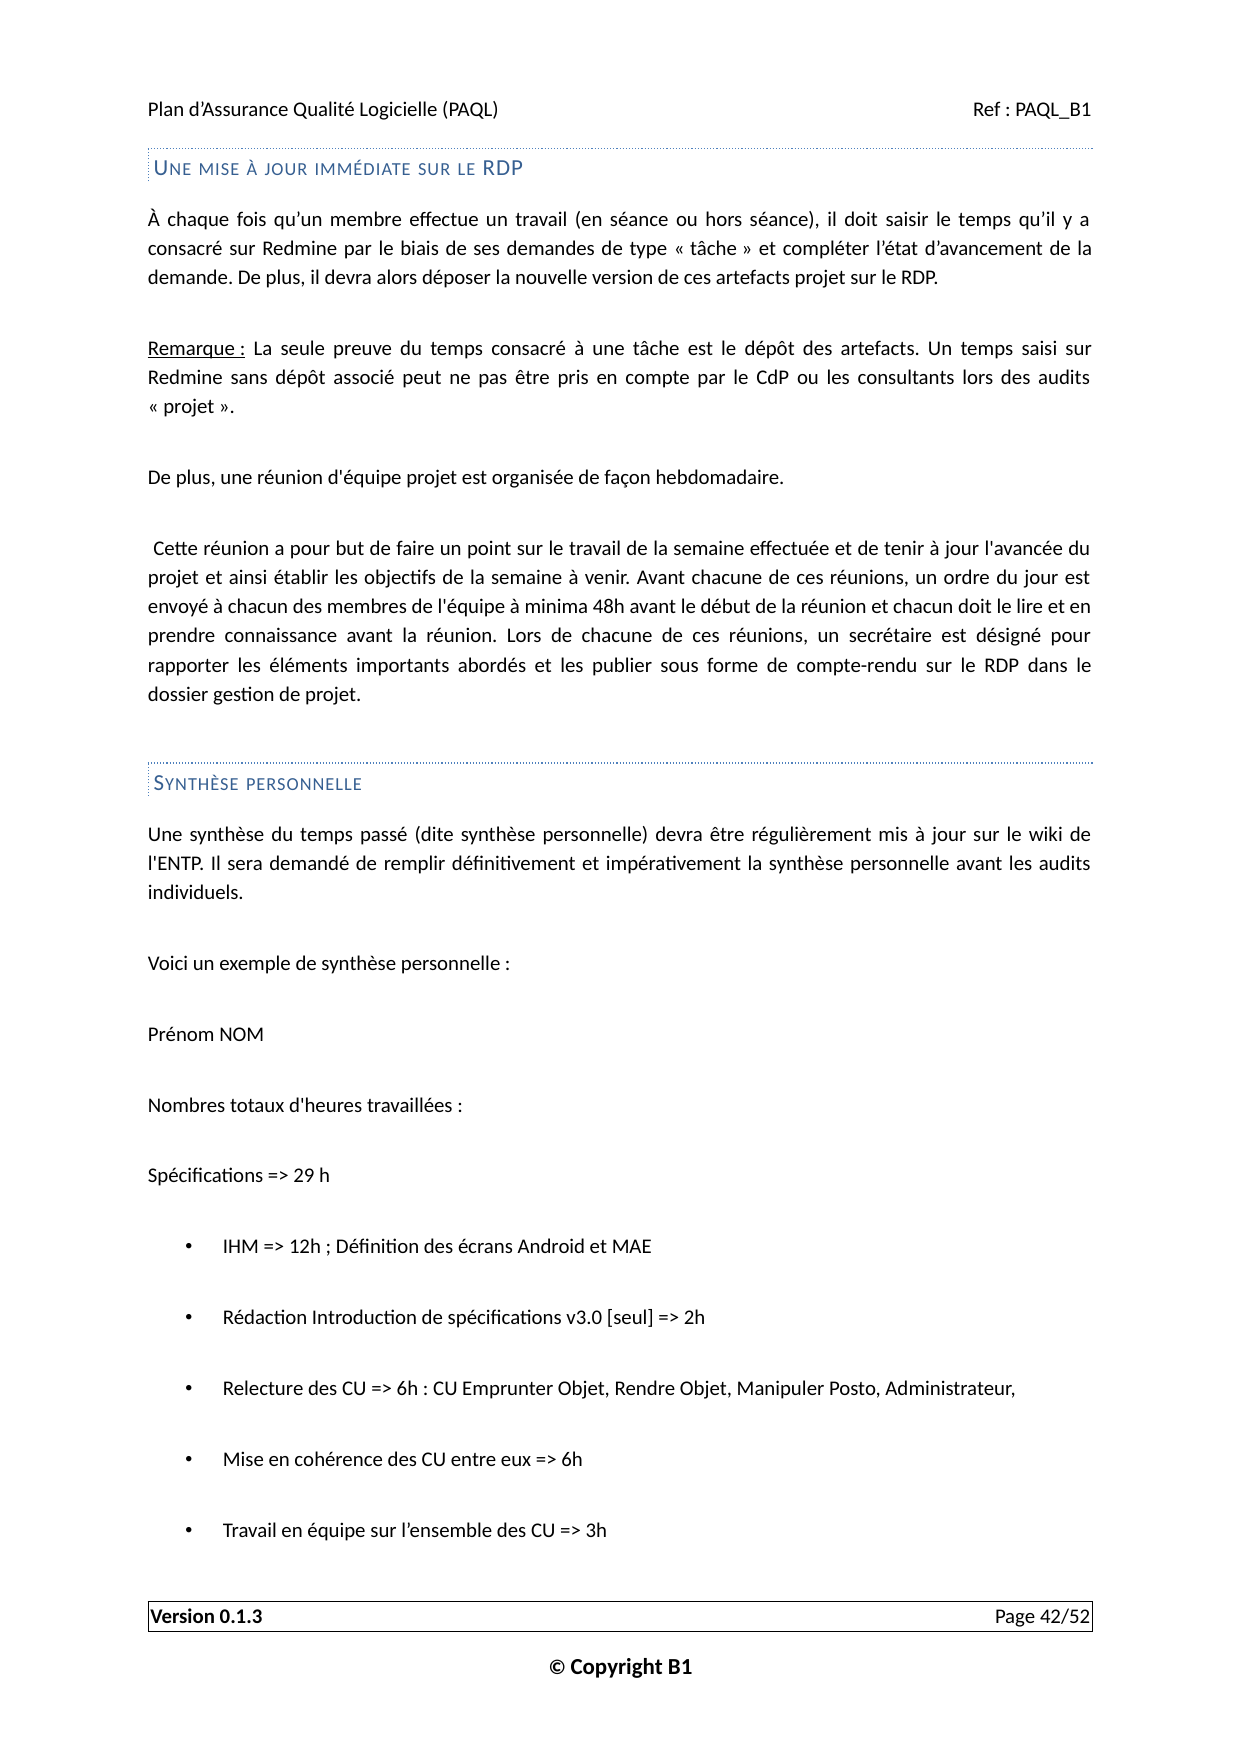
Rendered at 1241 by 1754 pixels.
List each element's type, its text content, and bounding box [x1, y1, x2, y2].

text De plus, une réunion d'équipe projet est organisée de façon hebdomadaire. [148, 464, 1093, 490]
text Voici un exemple de synthèse personnelle : [148, 950, 1093, 976]
list Relecture des CU => 6h : CU Emprunter Objet, Rendre Objet, Manipuler Posto, Administrateur, [185, 1375, 1093, 1401]
text À chaque fois qu’un membre effectue un travail (en séance ou hors séance), il doit saisir le temps qu’il y a consacré sur Redmine par le biais de ses demandes de type « tâche » et compléter l’état d’avancement de la demande. De plus, il devra alors déposer la nouvelle version de ces artefacts projet sur le RDP. [148, 206, 1093, 290]
list Mise en cohérence des CU entre eux => 6h [185, 1446, 1093, 1471]
subtitle Synthèse personnelle [148, 762, 1093, 796]
text Une synthèse du temps passé (dite synthèse personnelle) devra être régulièrement mis à jour sur le wiki de l'ENTP. Il sera demandé de remplir définitivement et impérativement la synthèse personnelle avant les audits individuels. [148, 821, 1093, 905]
list Travail en équipe sur l’ensemble des CU => 3h [185, 1517, 1093, 1542]
text Spécifications => 29 h [148, 1163, 1093, 1188]
text Cette réunion a pour but de faire un point sur le travail de la semaine effectuée et de tenir à jour l'avancée du projet et ainsi établir les objectifs de la semaine à venir. Avant chacune de ces réunions, un ordre du jour est envoyé à chacun des membres de l'équipe à minima 48h avant le début de la réunion et chacun doit le lire et en prendre connaissance avant la réunion. Lors de chacune de ces réunions, un secrétaire est désigné pour rapporter les éléments importants abordés et les publier sous forme de compte-rendu sur le RDP dans le dossier gestion de projet. [148, 535, 1093, 706]
text Nombres totaux d'heures travaillées : [148, 1092, 1093, 1117]
text Prénom NOM [148, 1021, 1093, 1046]
text Remarque : La seule preuve du temps consacré à une tâche est le dépôt des artefacts. Un temps saisi sur Redmine sans dépôt associé peut ne pas être pris en compte par le CdP ou les consultants lors des audits « projet ». [148, 335, 1093, 419]
list Rédaction Introduction de spécifications v3.0 [seul] => 2h [185, 1304, 1093, 1330]
subtitle Une mise à jour immédiate sur le RDP [148, 148, 1093, 181]
list IHM => 12h ; Définition des écrans Android et MAE [185, 1233, 1093, 1259]
